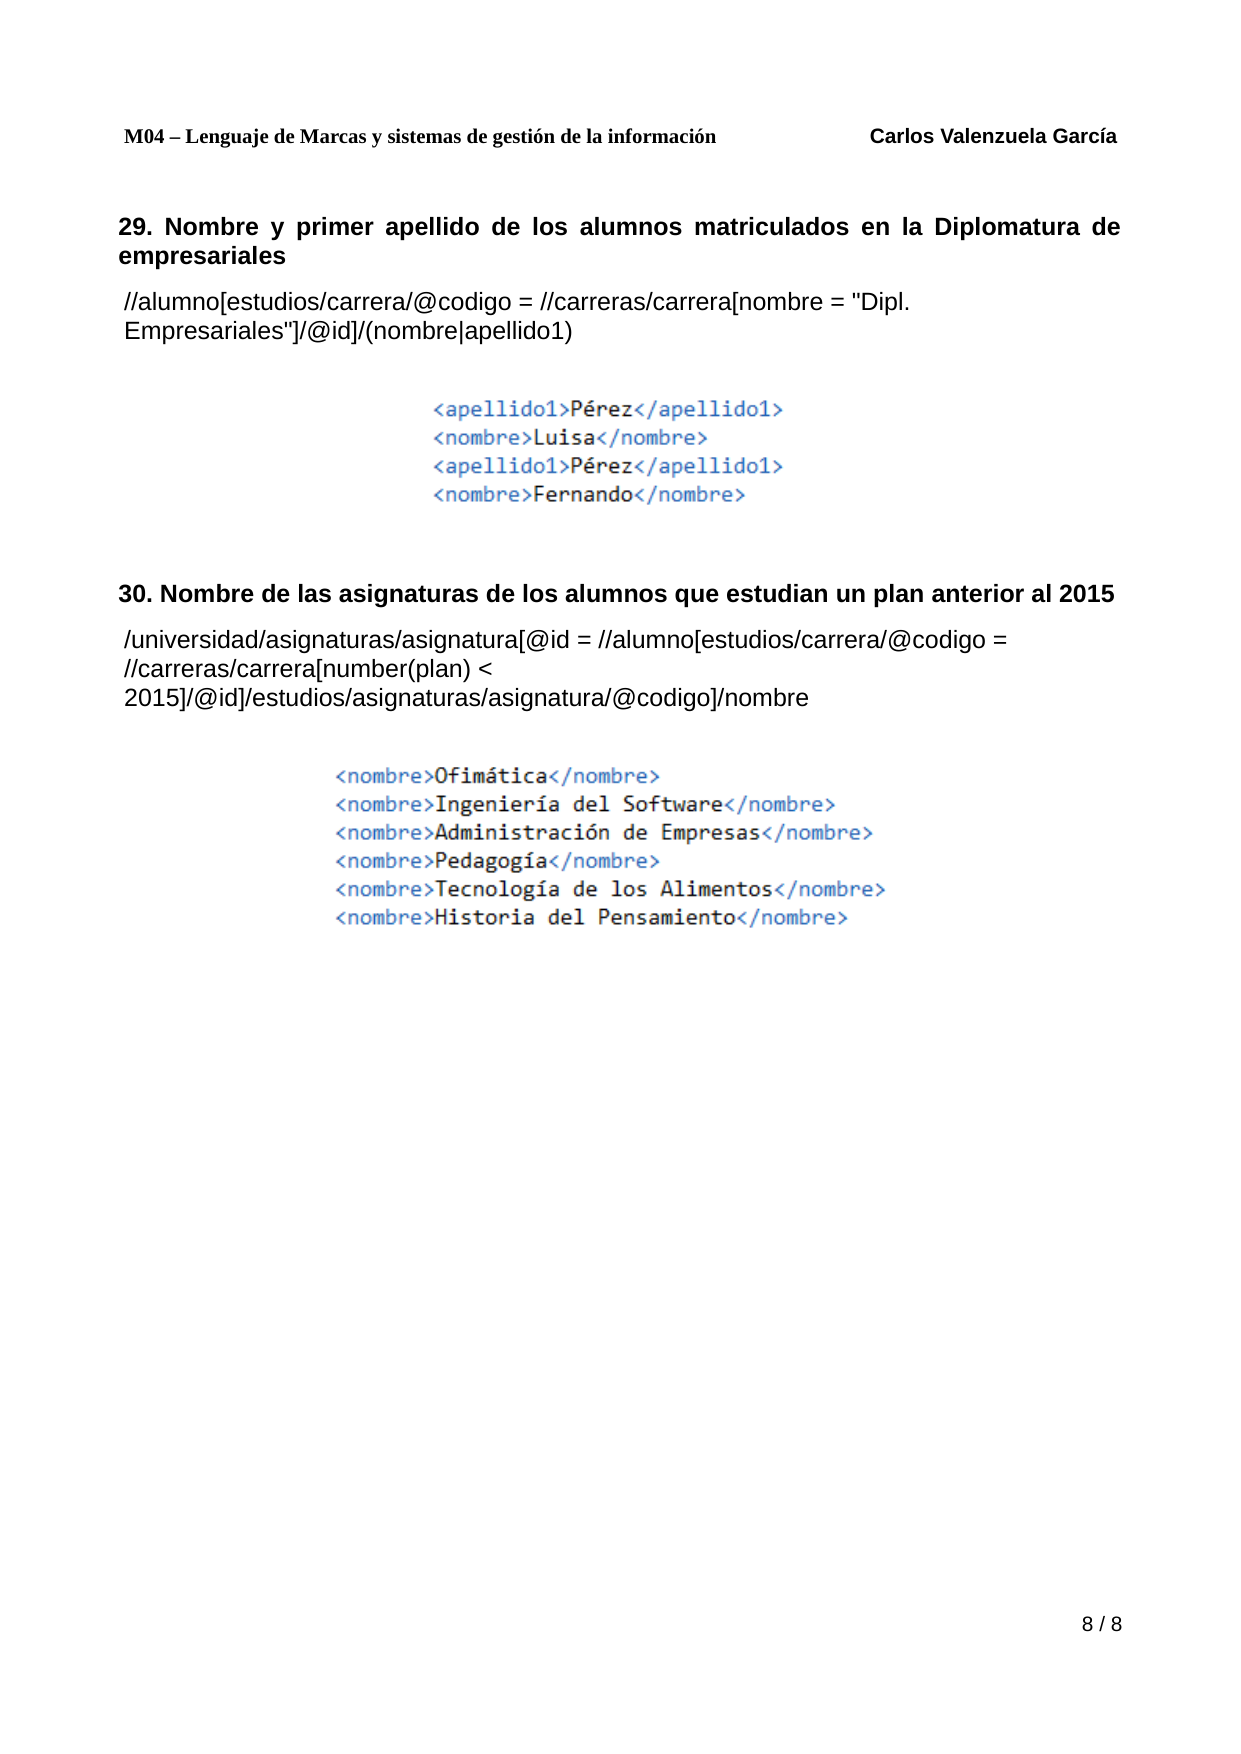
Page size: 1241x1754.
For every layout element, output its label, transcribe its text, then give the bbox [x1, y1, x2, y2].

table_header //alumno[estudios/carrera/@codigo = //carreras/carrera[nombre = "Dipl. Empresariales"]/@id]/(nombre|apellido1) [118, 269, 1122, 362]
table_cell [118, 730, 1122, 976]
text 30. Nombre de las asignaturas de los alumnos que estudian un plan anterior al 2015 [118, 550, 1122, 608]
table_header /universidad/asignaturas/asignatura[@id = //alumno[estudios/carrera/@codigo = //carreras/carrera[number(plan) < 2015]/@id]/estudios/asignaturas/asignatura/@codigo]/nombre [118, 608, 1122, 729]
picture [428, 396, 812, 516]
table_cell [118, 363, 1122, 550]
picture [327, 755, 913, 942]
text 29. Nombre y primer apellido de los alumnos matriculados en la Diplomatura de empresariales [118, 212, 1122, 269]
